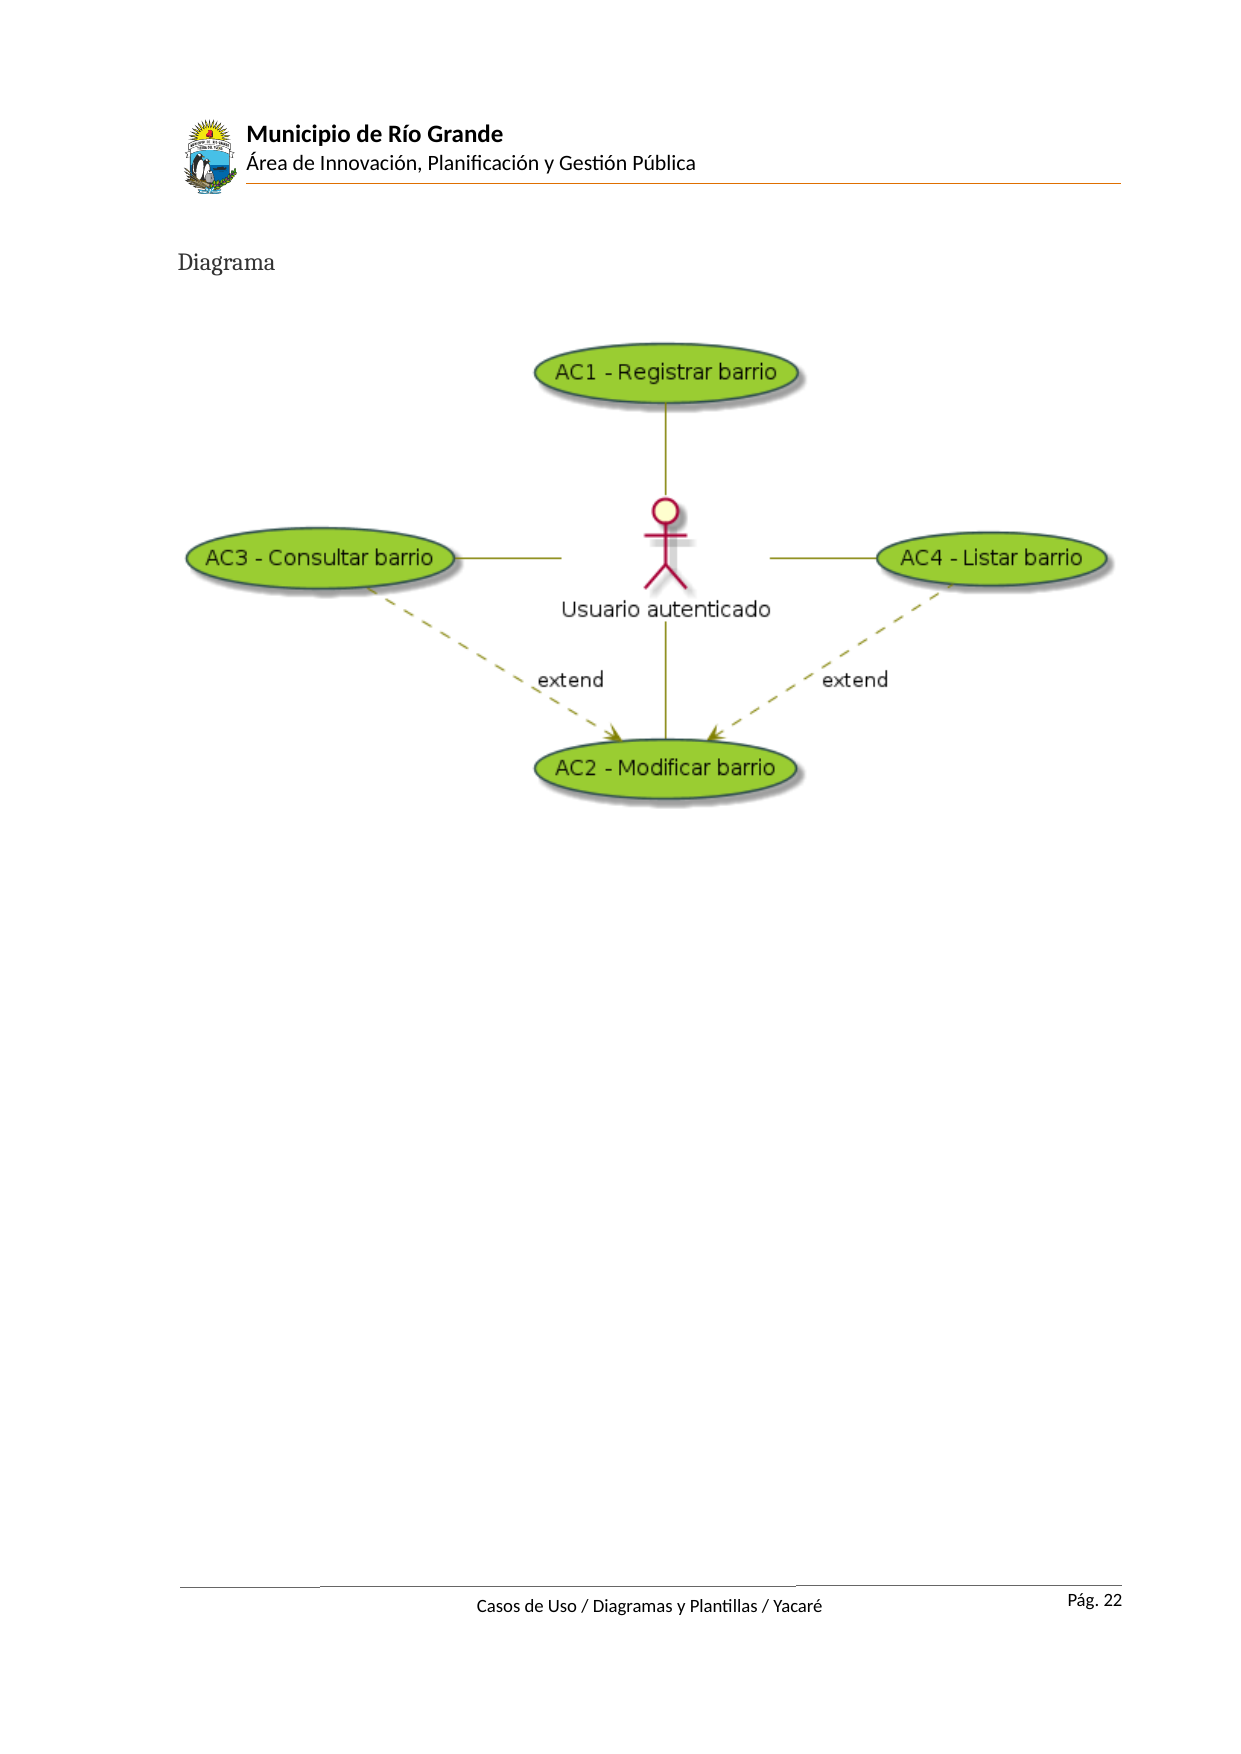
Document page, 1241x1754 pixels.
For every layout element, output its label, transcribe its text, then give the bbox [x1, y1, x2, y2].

subtitle Diagrama [177, 248, 1122, 277]
picture [177, 331, 1123, 815]
